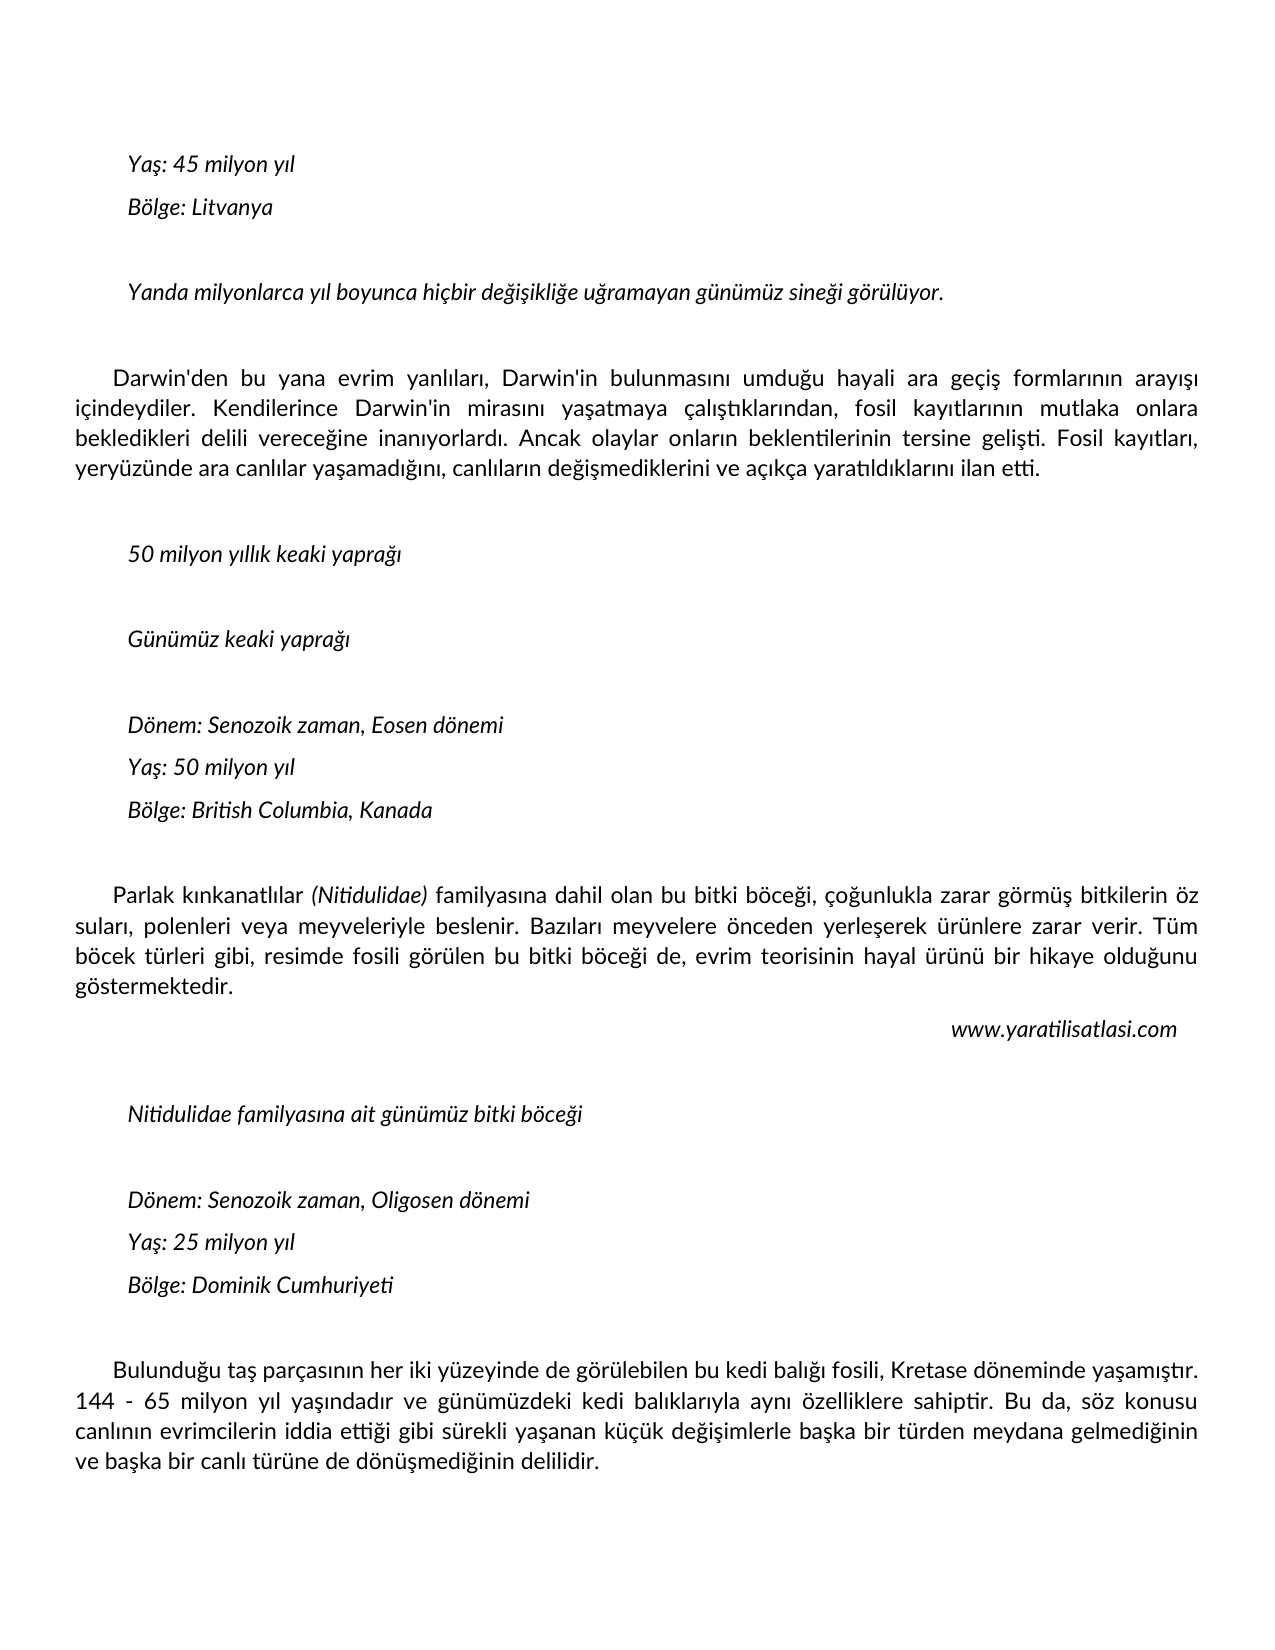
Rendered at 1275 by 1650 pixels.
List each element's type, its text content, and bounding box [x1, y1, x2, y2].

text Günümüz keaki yaprağı [127, 625, 1177, 652]
text 50 milyon yıllık keaki yaprağı [127, 539, 1177, 567]
text Yanda milyonlarca yıl boyunca hiçbir değişikliğe uğramayan günümüz sineği görülüyor. [127, 278, 1177, 306]
text Bulunduğu taş parçasının her iki yüzeyinde de görülebilen bu kedi balığı fosili, Kretase döneminde yaşamıştır. 144 - 65 milyon yıl yaşındadır ve günümüzdeki kedi balıklarıyla aynı özelliklere sahiptir. Bu da, söz konusu canlının evrimcilerin iddia ettiği gibi sürekli yaşanan küçük değişimlerle başka bir türden meydana gelmediğinin ve başka bir canlı türüne de dönüşmediğinin delilidir. [75, 1356, 1200, 1474]
text Dönem: Senozoik zaman, Eosen dönemi [127, 710, 1177, 738]
text Nitidulidae familyasına ait günümüz bitki böceği [127, 1100, 1177, 1127]
text Parlak kınkanatlılar (Nitidulidae) familyasına dahil olan bu bitki böceği, çoğunlukla zarar görmüş bitkilerin öz suları, polenleri veya meyveleriyle beslenir. Bazıları meyvelere önceden yerleşerek ürünlere zarar verir. Tüm böcek türleri gibi, resimde fosili görülen bu bitki böceği de, evrim teorisinin hayal ürünü bir hikaye olduğunu göstermektedir. [75, 881, 1200, 999]
text Darwin'den bu yana evrim yanlıları, Darwin'in bulunmasını umduğu hayali ara geçiş formlarının arayışı içindeydiler. Kendilerince Darwin'in mirasını yaşatmaya çalıştıklarından, fosil kayıtlarının mutlaka onlara bekledikleri delili vereceğine inanıyorlardı. Ancak olaylar onların beklentilerinin tersine gelişti. Fosil kayıtları, yeryüzünde ara canlılar yaşamadığını, canlıların değişmediklerini ve açıkça yaratıldıklarını ilan etti. [75, 363, 1200, 482]
text Yaş: 45 milyon yıl [127, 150, 1177, 177]
text www.yaratilisatlasi.com [127, 1014, 1177, 1042]
text Bölge: Litvanya [127, 193, 1177, 220]
text Bölge: British Columbia, Kanada [127, 796, 1177, 823]
text Dönem: Senozoik zaman, Oligosen dönemi [127, 1185, 1177, 1213]
text Bölge: Dominik Cumhuriyeti [127, 1271, 1177, 1298]
text Yaş: 25 milyon yıl [127, 1228, 1177, 1256]
text Yaş: 50 milyon yıl [127, 753, 1177, 781]
